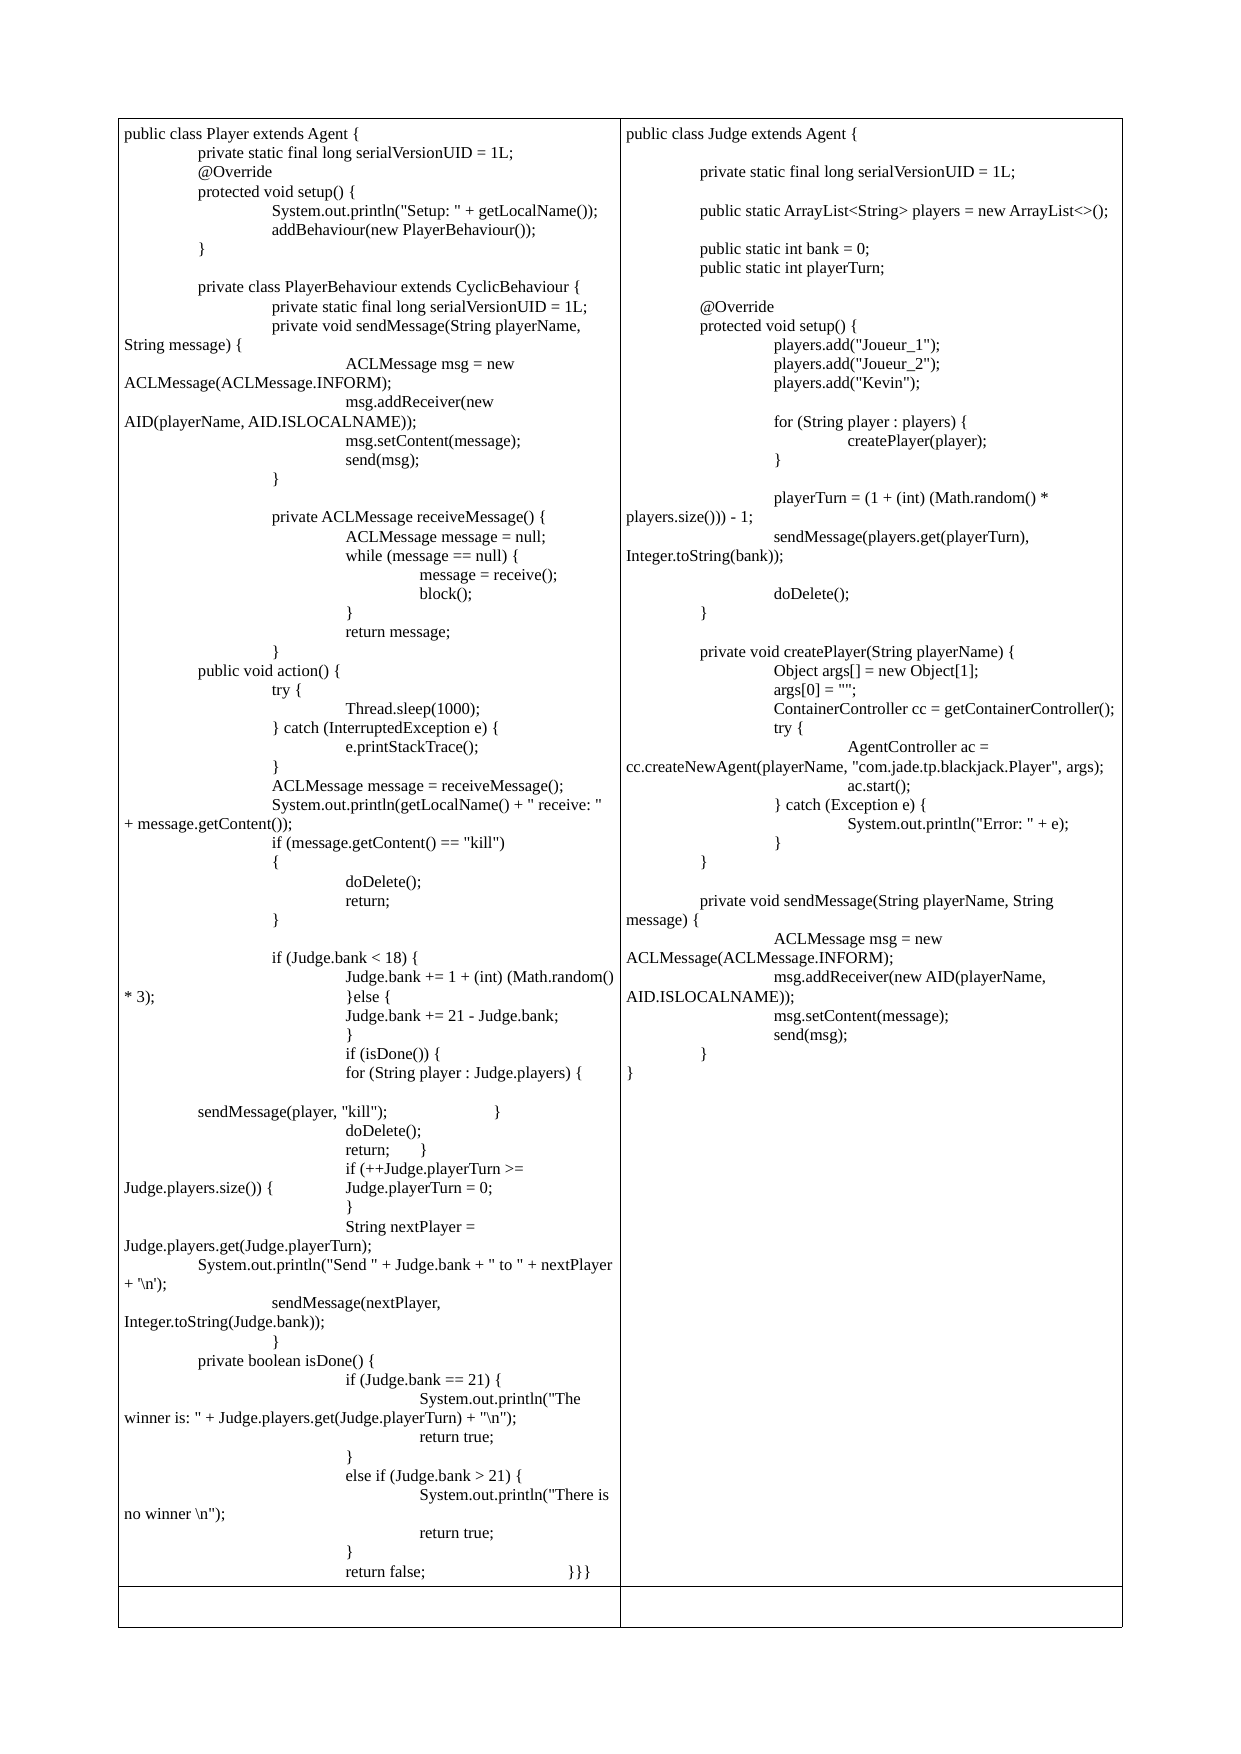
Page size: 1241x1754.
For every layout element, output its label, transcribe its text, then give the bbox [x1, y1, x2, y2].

table_cell [119, 1587, 620, 1627]
table_cell [621, 1587, 1122, 1627]
table_header public class Player extends Agent { private static final long serialVersionUID = 1L; @Override protected void setup() { System.out.println("Setup: " + getLocalName()); addBehaviour(new PlayerBehaviour()); } private class PlayerBehaviour extends CyclicBehaviour { private static final long serialVersionUID = 1L; private void sendMessage(String playerName, String message) { ACLMessage msg = new ACLMessage(ACLMessage.INFORM); msg.addReceiver(new AID(playerName, AID.ISLOCALNAME)); msg.setContent(message); send(msg); } private ACLMessage receiveMessage() { ACLMessage message = null; while (message == null) { message = receive(); block(); } return message; } public void action() { try { Thread.sleep(1000); } catch (InterruptedException e) { e.printStackTrace(); } ACLMessage message = receiveMessage(); System.out.println(getLocalName() + " receive: " + message.getContent()); if (message.getContent() == "kill") { doDelete(); return; } if (Judge.bank < 18) { Judge.bank += 1 + (int) (Math.random() * 3); }else { Judge.bank += 21 - Judge.bank; } if (isDone()) { for (String player : Judge.players) { sendMessage(player, "kill"); } doDelete(); return; } if (++Judge.playerTurn >= Judge.players.size()) { Judge.playerTurn = 0; } String nextPlayer = Judge.players.get(Judge.playerTurn); System.out.println("Send " + Judge.bank + " to " + nextPlayer + '\n'); sendMessage(nextPlayer, Integer.toString(Judge.bank)); } private boolean isDone() { if (Judge.bank == 21) { System.out.println("The winner is: " + Judge.players.get(Judge.playerTurn) + "\n"); return true; } else if (Judge.bank > 21) { System.out.println("There is no winner \n"); return true; } return false; }}} [119, 119, 620, 1586]
table_header public class Judge extends Agent { private static final long serialVersionUID = 1L; public static ArrayList<String> players = new ArrayList<>(); public static int bank = 0; public static int playerTurn; @Override protected void setup() { players.add("Joueur_1"); players.add("Joueur_2"); players.add("Kevin"); for (String player : players) { createPlayer(player); } playerTurn = (1 + (int) (Math.random() * players.size())) - 1; sendMessage(players.get(playerTurn), Integer.toString(bank)); doDelete(); } private void createPlayer(String playerName) { Object args[] = new Object[1]; args[0] = ""; ContainerController cc = getContainerController(); try { AgentController ac = cc.createNewAgent(playerName, "com.jade.tp.blackjack.Player", args); ac.start(); } catch (Exception e) { System.out.println("Error: " + e); } } private void sendMessage(String playerName, String message) { ACLMessage msg = new ACLMessage(ACLMessage.INFORM); msg.addReceiver(new AID(playerName, AID.ISLOCALNAME)); msg.setContent(message); send(msg); } } [621, 119, 1122, 1586]
